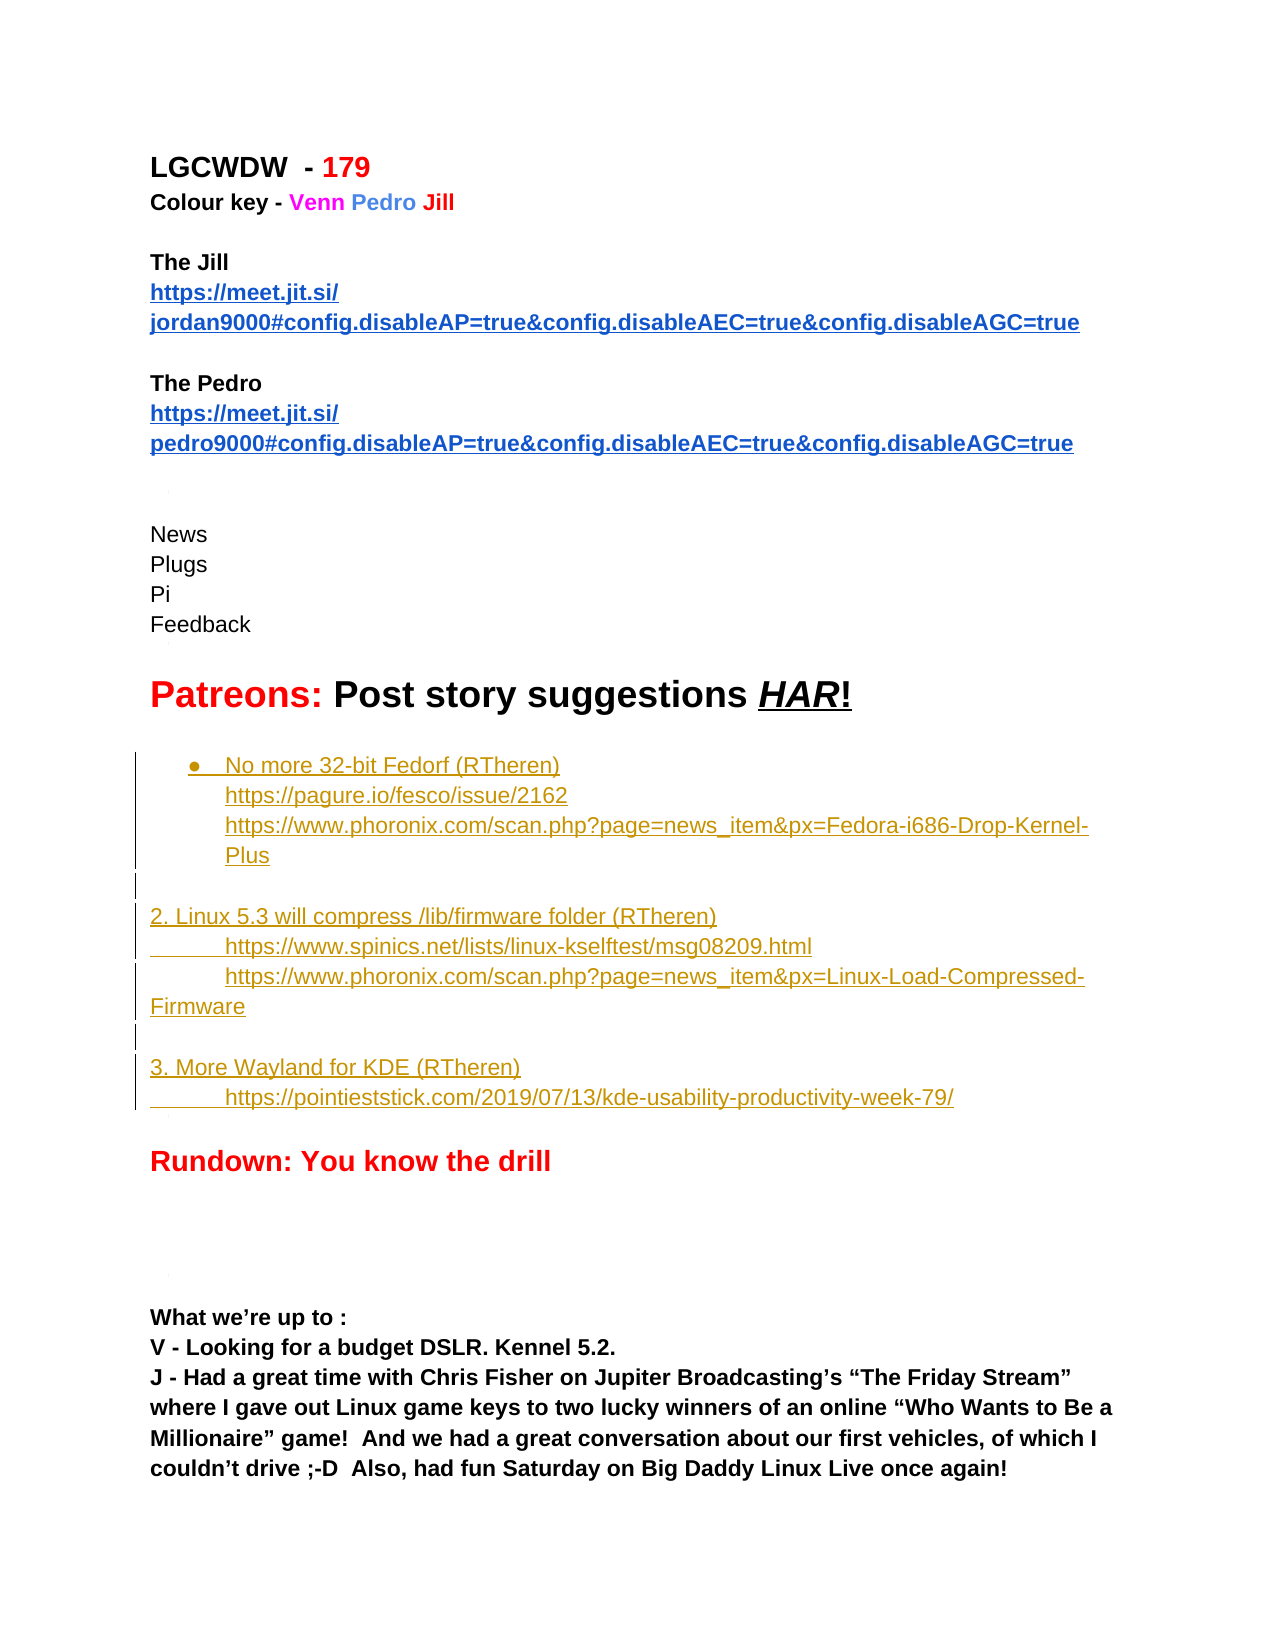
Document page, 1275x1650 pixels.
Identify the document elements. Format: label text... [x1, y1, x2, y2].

text Colour key - Venn Pedro Jill [150, 188, 1125, 215]
text Patreons: Post story suggestions HAR! [150, 672, 1125, 715]
text https://meet.jit.si/jordan9000#config.disableAP=true&config.disableAEC=true&config.disableAGC=true [150, 279, 1125, 336]
text 2. Linux 5.3 will compress /lib/firmware folder (RTheren) https://www.spinics.net/lists/linux-kselftest/msg08209.html [150, 903, 1125, 959]
text What we’re up to : [150, 1304, 1125, 1330]
text Pi [150, 581, 1125, 608]
text https://www.phoronix.com/scan.php?page=news_item&px=Linux-Load-Compressed-Firmware [150, 963, 1125, 1020]
text Plugs [150, 551, 1125, 577]
text The Pedro [150, 370, 1125, 396]
text News [150, 521, 1125, 547]
text Rundown: You know the drill [150, 1144, 1125, 1178]
text LGCWDW - 179 [150, 150, 1125, 183]
text Feedback [150, 611, 1125, 638]
list No more 32-bit Fedorf (RTheren) https://pagure.io/fesco/issue/2162 https://www.phoronix.com/scan.php?page=news_item&px=Fedora-i686-Drop-Kernel-Plus [187, 752, 1125, 869]
text V - Looking for a budget DSLR. Kennel 5.2. [150, 1334, 1125, 1360]
text 3. More Wayland for KDE (RTheren) https://pointieststick.com/2019/07/13/kde-usability-productivity-week-79/ [150, 1054, 1125, 1110]
text J - Had a great time with Chris Fisher on Jupiter Broadcasting’s “The Friday Stream” where I gave out Linux game keys to two lucky winners of an online “Who Wants to Be a Millionaire” game! And we had a great conversation about our first vehicles, of which I couldn’t drive ;-D Also, had fun Saturday on Big Daddy Linux Live once again! [150, 1364, 1125, 1481]
text https://meet.jit.si/pedro9000#config.disableAP=true&config.disableAEC=true&config.disableAGC=true [150, 400, 1125, 457]
text The Jill [150, 249, 1125, 275]
